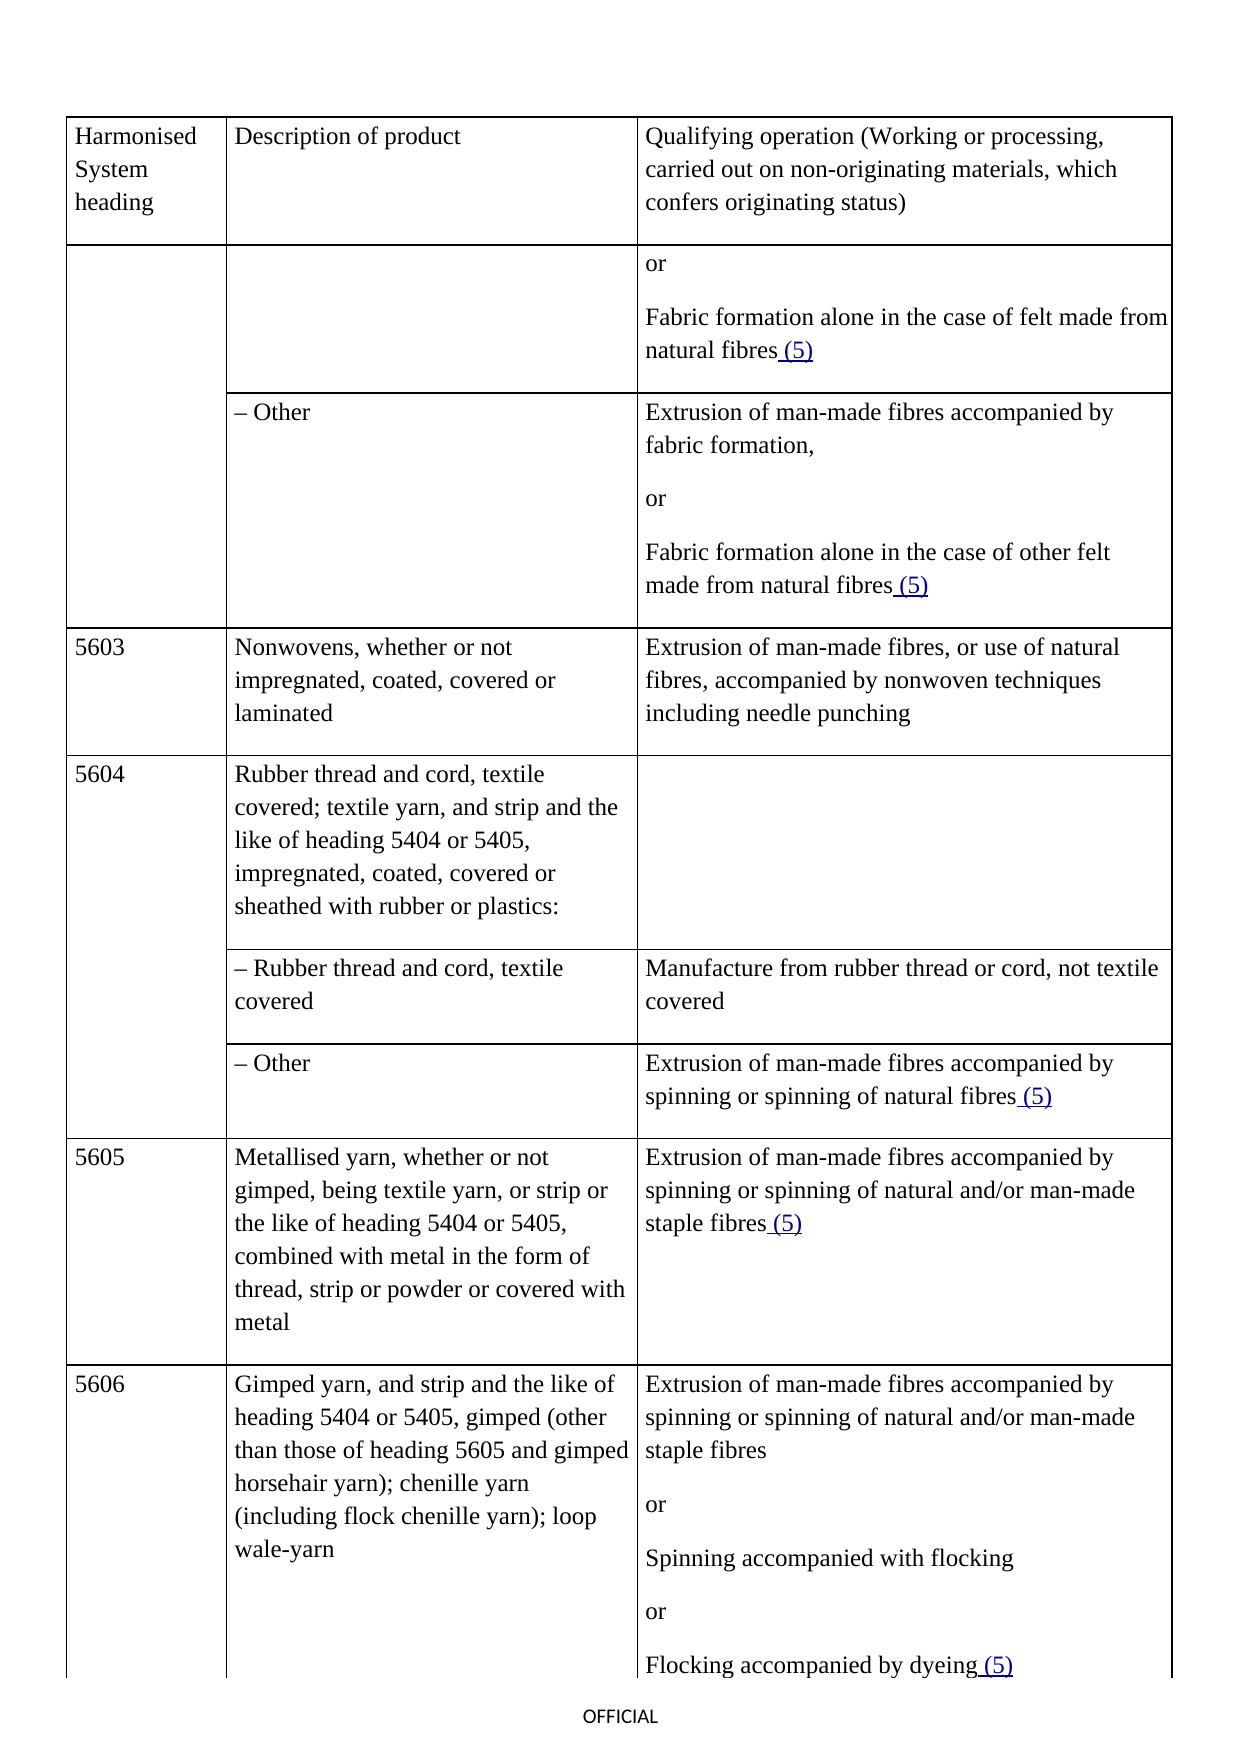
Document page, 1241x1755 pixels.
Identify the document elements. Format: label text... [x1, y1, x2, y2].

table_cell 5603 [67, 629, 226, 755]
table_cell [638, 756, 1171, 948]
table_cell – Other [227, 394, 637, 627]
table_cell 5605 [67, 1139, 226, 1364]
table_cell Extrusion of man-made fibres accompanied by spinning or spinning of natural and/or man-made staple fibres or Spinning accompanied with flocking or Flocking accompanied by dyeing (5) [638, 1366, 1171, 1678]
table_cell Rubber thread and cord, textile covered; textile yarn, and strip and the like of heading 5404 or 5405, impregnated, coated, covered or sheathed with rubber or plastics: [227, 756, 637, 948]
table_header Qualifying operation (Working or processing, carried out on non-originating materials, which confers originating status) [638, 118, 1171, 244]
table_cell Extrusion of man-made fibres, or use of natural fibres, accompanied by nonwoven techniques including needle punching [638, 629, 1171, 755]
table_cell 5606 [67, 1366, 226, 1678]
table_cell 5604 [67, 756, 226, 1137]
table_cell Nonwovens, whether or not impregnated, coated, covered or laminated [227, 629, 637, 755]
table_cell Extrusion of man-made fibres accompanied by fabric formation, or Fabric formation alone in the case of other felt made from natural fibres (5) [638, 394, 1171, 627]
table_cell Metallised yarn, whether or not gimped, being textile yarn, or strip or the like of heading 5404 or 5405, combined with metal in the form of thread, strip or powder or covered with metal [227, 1139, 637, 1364]
table_cell Manufacture from rubber thread or cord, not textile covered [638, 950, 1171, 1043]
table_cell Extrusion of man-made fibres accompanied by spinning or spinning of natural fibres (5) [638, 1045, 1171, 1137]
table_cell Extrusion of man-made fibres accompanied by fabric formation, However: of which the denomination in all cases of a single filament or fibre is less than 9 decitex, may be used, provided that their total value does not exceed 40 % of the ex-works price of the product or Fabric formation alone in the case of felt made from natural fibres (5) [638, 246, 1171, 392]
table_cell Gimped yarn, and strip and the like of heading 5404 or 5405, gimped (other than those of heading 5605 and gimped horsehair yarn); chenille yarn (including flock chenille yarn); loop wale-yarn [227, 1366, 637, 1678]
table_header Harmonised System heading [67, 118, 226, 244]
table_cell [227, 246, 637, 392]
table_cell – Other [227, 1045, 637, 1137]
table_cell Extrusion of man-made fibres accompanied by spinning or spinning of natural and/or man-made staple fibres (5) [638, 1139, 1171, 1364]
table_cell – Rubber thread and cord, textile covered [227, 950, 637, 1043]
table_cell [67, 246, 226, 627]
table_header Description of product [227, 118, 637, 244]
